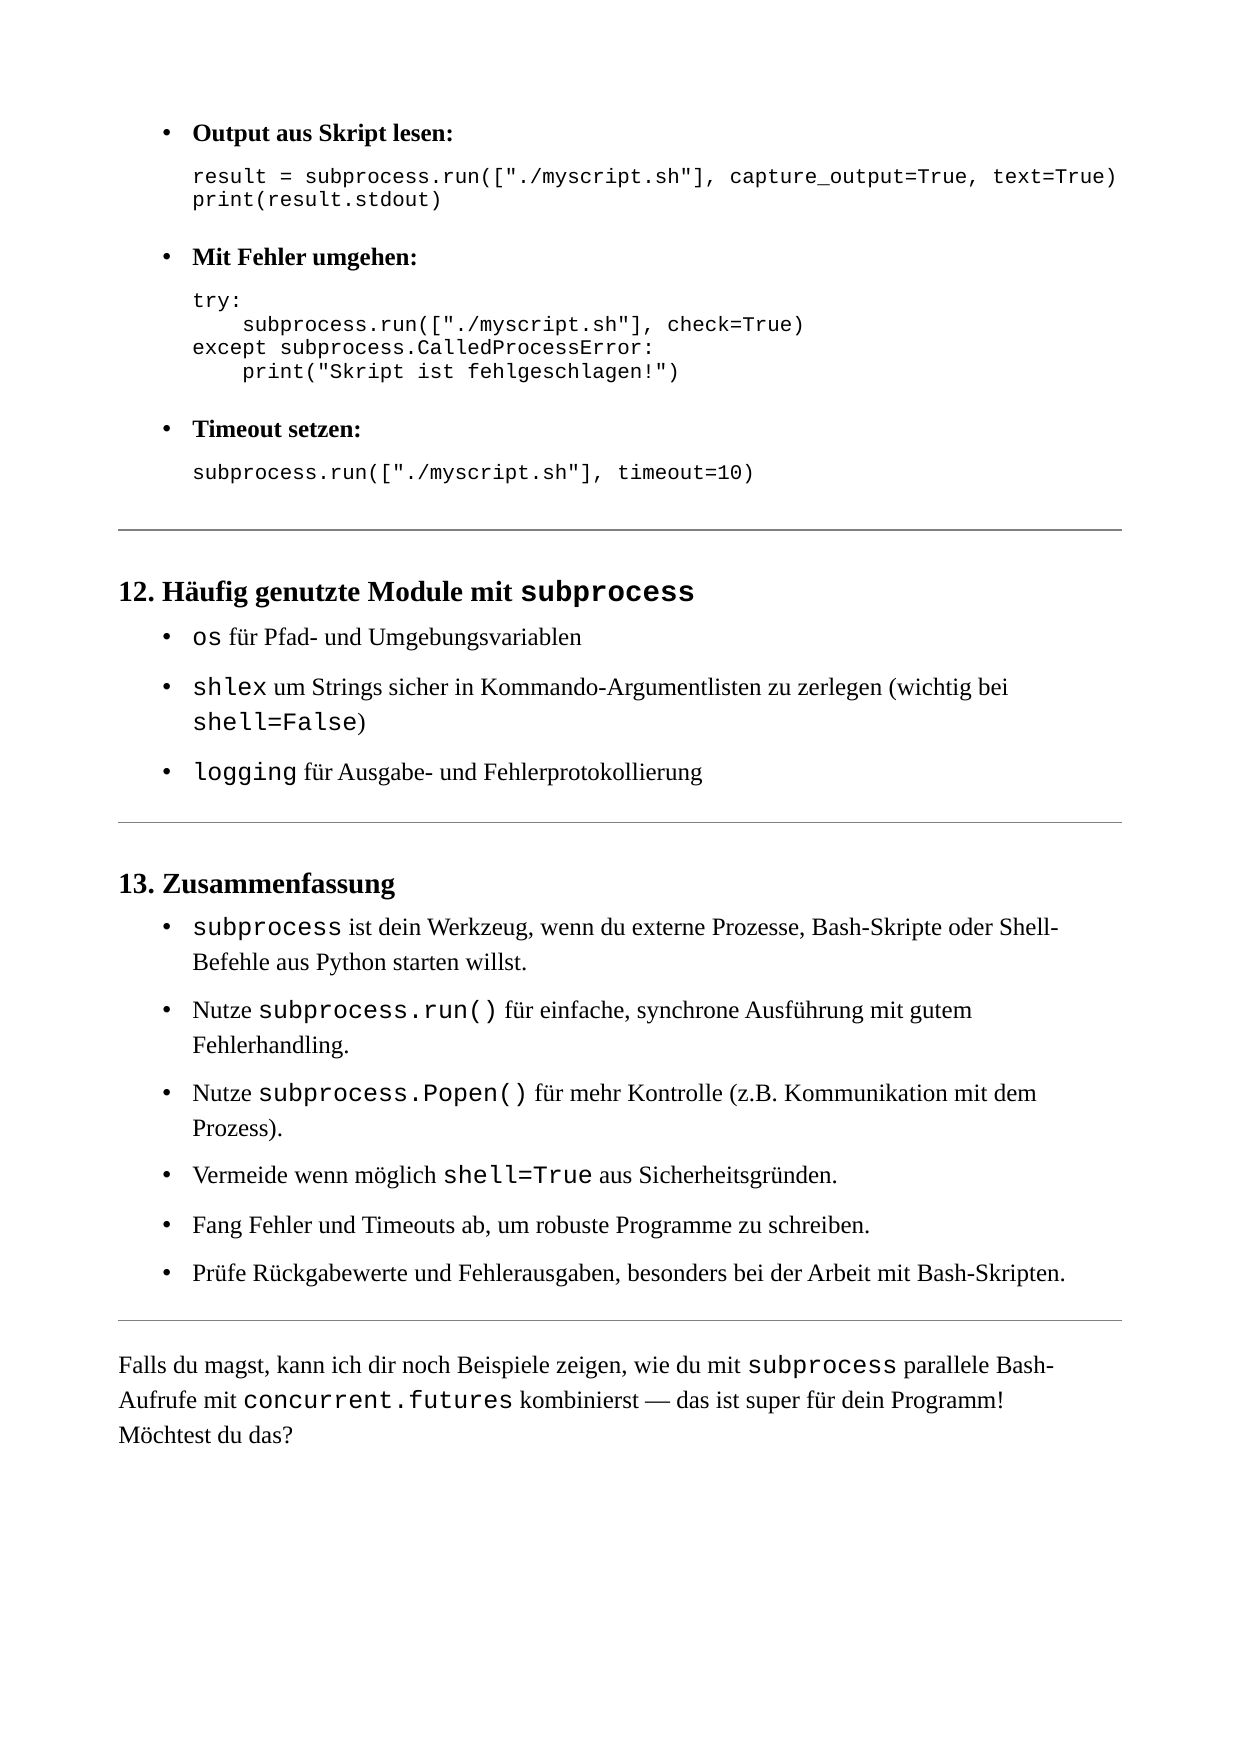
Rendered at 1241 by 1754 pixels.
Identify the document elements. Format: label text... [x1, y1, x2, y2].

list except subprocess.CalledProcessError: [162, 337, 1122, 361]
text Falls du magst, kann ich dir noch Beispiele zeigen, wie du mit subprocess parallele Bash-Aufrufe mit concurrent.futures kombinierst — das ist super für dein Programm! Möchtest du das? [118, 1350, 1122, 1449]
list Nutze subprocess.run() für einfache, synchrone Ausführung mit gutem Fehlerhandling. [162, 995, 1122, 1059]
list subprocess.run(["./myscript.sh"], timeout=10) [162, 462, 1122, 485]
list logging für Ausgabe- und Fehlerprotokollierung [162, 757, 1122, 788]
list Timeout setzen: [162, 414, 1122, 443]
list Vermeide wenn möglich shell=True aus Sicherheitsgründen. [162, 1160, 1122, 1191]
list Output aus Skript lesen: [162, 118, 1122, 147]
list Nutze subprocess.Popen() für mehr Kontrolle (z.B. Kommunikation mit dem Prozess). [162, 1078, 1122, 1142]
list subprocess.run(["./myscript.sh"], check=True) [162, 314, 1122, 337]
list print("Skript ist fehlgeschlagen!") [162, 361, 1122, 385]
subtitle 12. Häufig genutzte Module mit subprocess [118, 574, 1122, 610]
list Prüfe Rückgabewerte und Fehlerausgaben, besonders bei der Arbeit mit Bash-Skripten. [162, 1258, 1122, 1287]
list Fang Fehler und Timeouts ab, um robuste Programme zu schreiben. [162, 1210, 1122, 1239]
list result = subprocess.run(["./myscript.sh"], capture_output=True, text=True) [162, 166, 1122, 189]
list os für Pfad- und Umgebungsvariablen [162, 622, 1122, 653]
list print(result.stdout) [162, 189, 1122, 213]
list try: [162, 290, 1122, 314]
list subprocess ist dein Werkzeug, wenn du externe Prozesse, Bash-Skripte oder Shell-Befehle aus Python starten willst. [162, 912, 1122, 976]
list Mit Fehler umgehen: [162, 242, 1122, 271]
list shlex um Strings sicher in Kommando-Argumentlisten zu zerlegen (wichtig bei shell=False) [162, 672, 1122, 738]
subtitle 13. Zusammenfassung [118, 866, 1122, 900]
